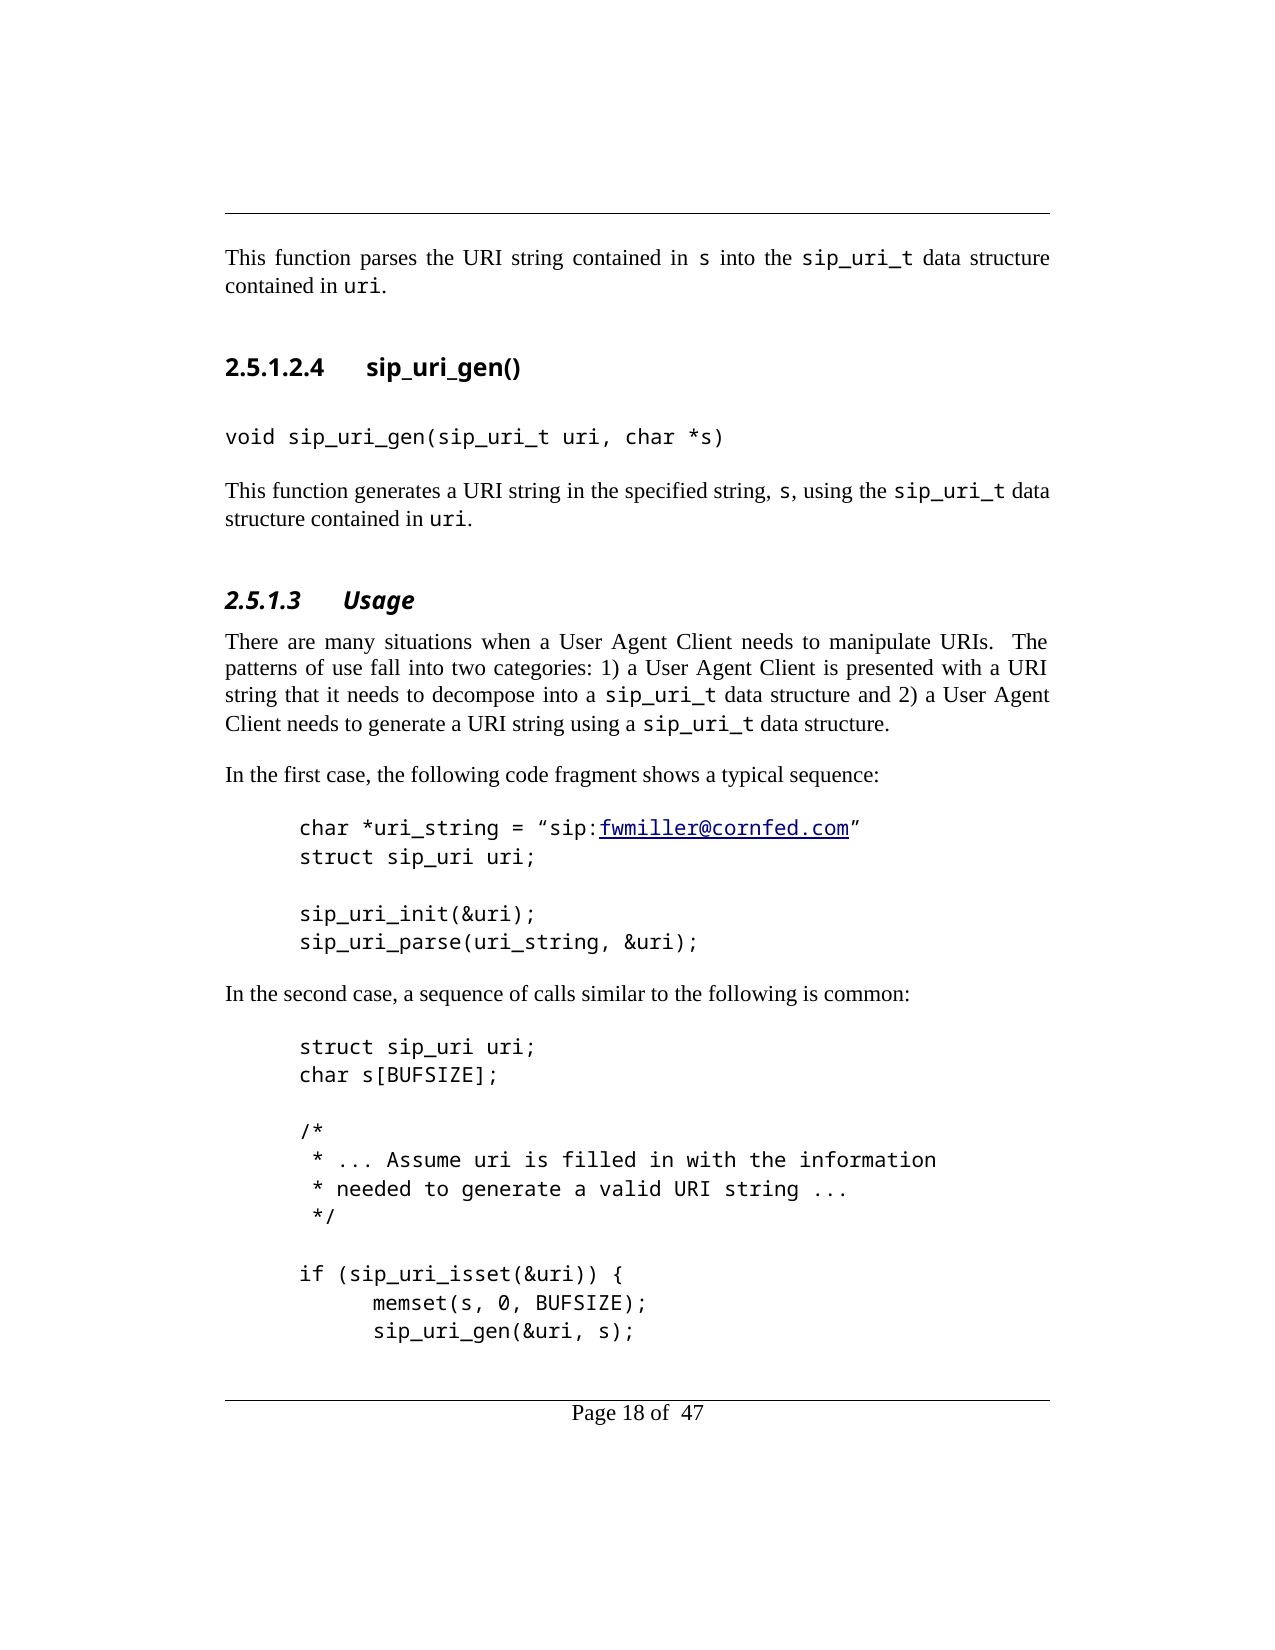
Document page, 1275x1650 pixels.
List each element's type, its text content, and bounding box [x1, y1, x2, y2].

text There are many situations when a User Agent Client needs to manipulate URIs. The patterns of use fall into two categories: 1) a User Agent Client is presented with a URI string that it needs to decompose into a sip_uri_t data structure and 2) a User Agent Client needs to generate a URI string using a sip_uri_t data structure. [225, 629, 1050, 737]
text sip_uri_gen(&uri, s); [225, 1316, 1050, 1344]
text struct sip_uri uri; [225, 842, 1050, 870]
text * ... Assume uri is filled in with the information [225, 1146, 1050, 1174]
text sip_uri_parse(uri_string, &uri); [225, 927, 1050, 956]
text In the second case, a sequence of calls similar to the following is common: [225, 981, 1050, 1006]
text sip_uri_init(&uri); [225, 899, 1050, 927]
text void sip_uri_gen(sip_uri_t uri, char *s) [225, 422, 1050, 450]
text struct sip_uri uri; [225, 1032, 1050, 1060]
text memset(s, 0, BUFSIZE); [225, 1288, 1050, 1316]
text /* [225, 1117, 1050, 1146]
text char *uri_string = “sip:fwmiller@cornfed.com” [225, 813, 1050, 842]
text */ [225, 1202, 1050, 1231]
text In the first case, the following code fragment shows a typical sequence: [225, 762, 1050, 788]
text This function generates a URI string in the specified string, s, using the sip_uri_t data structure contained in uri. [225, 476, 1050, 533]
text This function parses the URI string contained in s into the sip_uri_t data structure contained in uri. [225, 243, 1050, 300]
text if (sip_uri_isset(&uri)) { [225, 1259, 1050, 1288]
text char s[BUFSIZE]; [225, 1060, 1050, 1089]
text * needed to generate a valid URI string ... [225, 1174, 1050, 1202]
subtitle sip_uri_gen() [225, 350, 1050, 384]
subtitle Usage [225, 583, 1050, 617]
